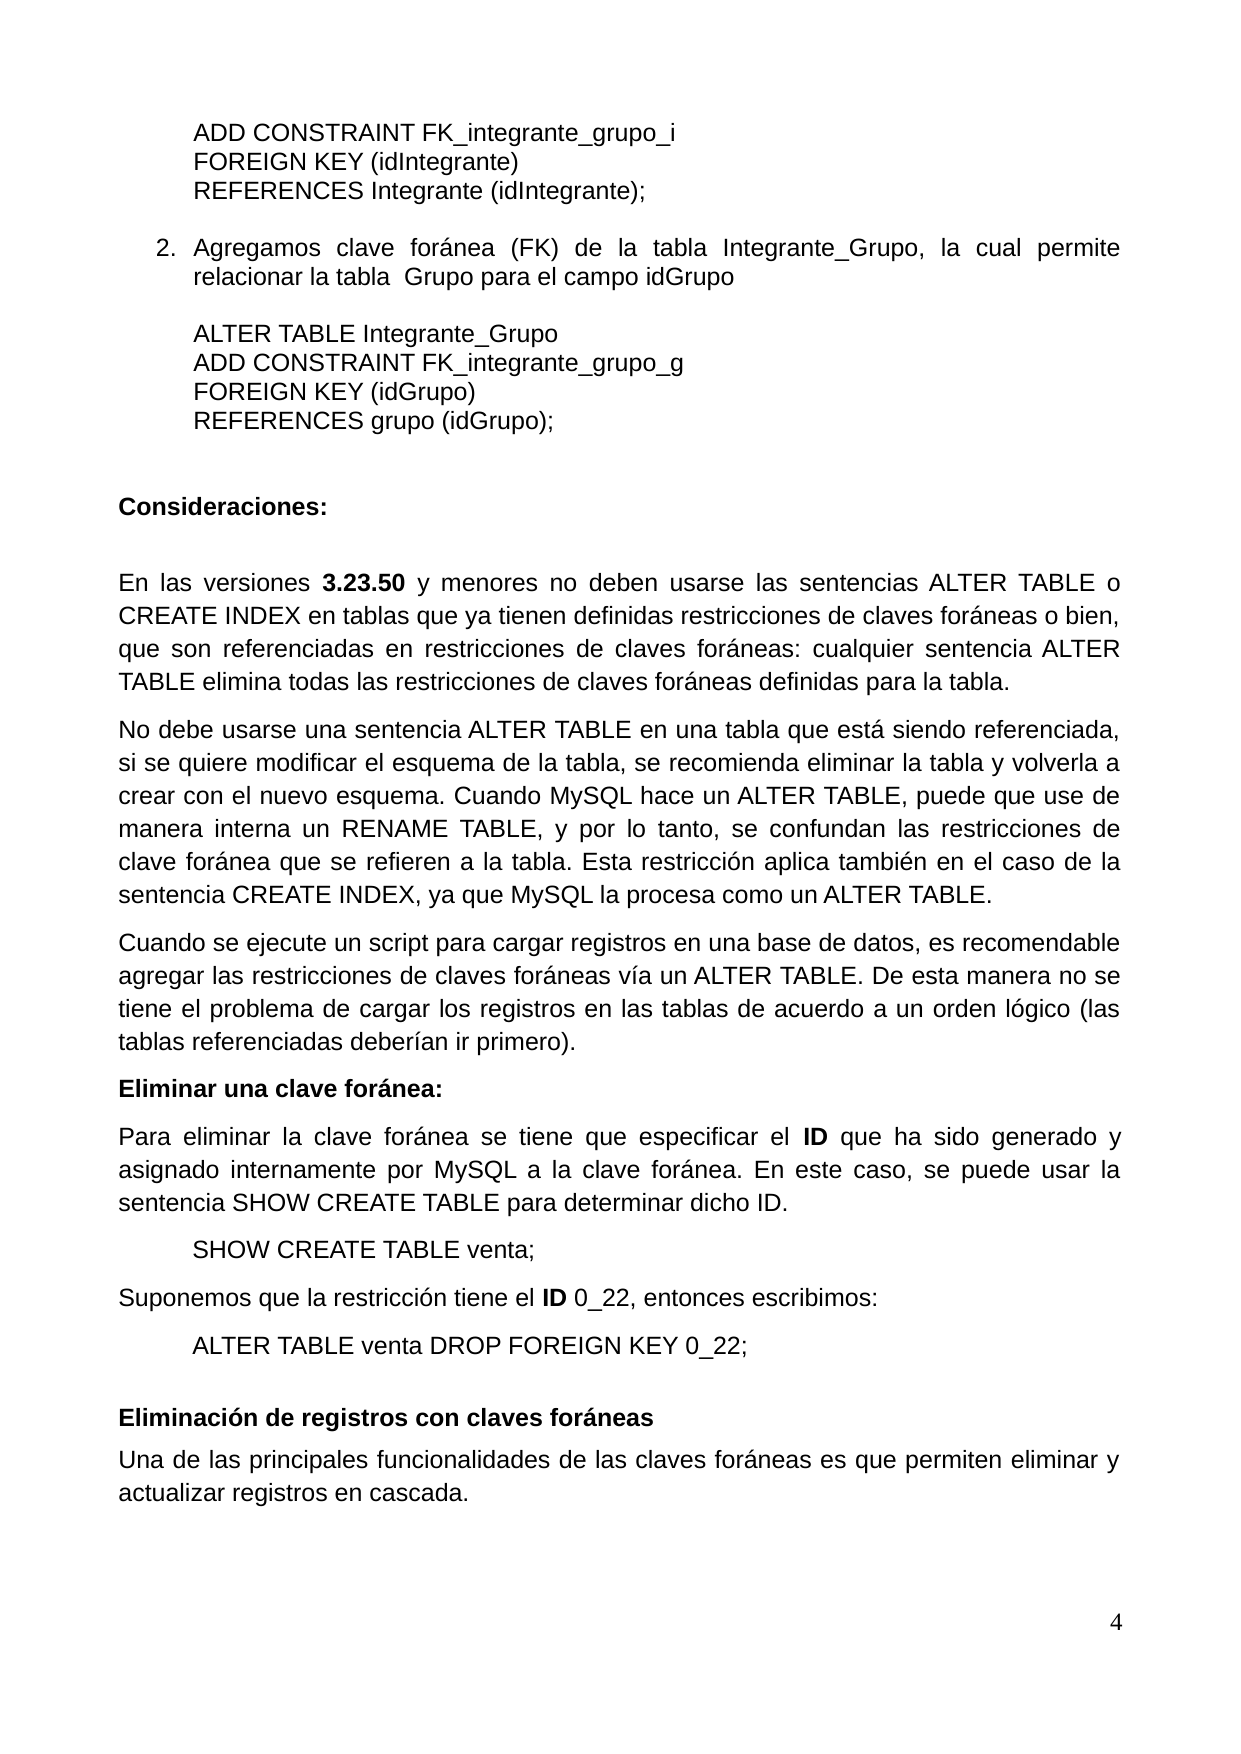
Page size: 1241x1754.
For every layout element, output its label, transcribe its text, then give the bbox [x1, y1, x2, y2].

subtitle Eliminación de registros con claves foráneas [118, 1403, 1122, 1432]
list FOREIGN KEY (idIntegrante) [156, 147, 1122, 176]
text No debe usarse una sentencia ALTER TABLE en una tabla que está siendo referenciada, si se quiere modificar el esquema de la tabla, se recomienda eliminar la tabla y volverla a crear con el nuevo esquema. Cuando MySQL hace un ALTER TABLE, puede que use de manera interna un RENAME TABLE, y por lo tanto, se confundan las restricciones de clave foránea que se refieren a la tabla. Esta restricción aplica también en el caso de la sentencia CREATE INDEX, ya que MySQL la procesa como un ALTER TABLE. [118, 715, 1122, 909]
list ADD CONSTRAINT FK_integrante_grupo_g [156, 348, 1122, 377]
text Suponemos que la restricción tiene el ID 0_22, entonces escribimos: [118, 1283, 1122, 1312]
list REFERENCES grupo (idGrupo); [156, 406, 1122, 434]
text Cuando se ejecute un script para cargar registros en una base de datos, es recomendable agregar las restricciones de claves foráneas vía un ALTER TABLE. De esta manera no se tiene el problema de cargar los registros en las tablas de acuerdo a un orden lógico (las tablas referenciadas deberían ir primero). [118, 928, 1122, 1055]
list FOREIGN KEY (idGrupo) [156, 377, 1122, 406]
list ADD CONSTRAINT FK_integrante_grupo_i [156, 118, 1122, 147]
text SHOW CREATE TABLE venta; [118, 1236, 1122, 1264]
text Eliminar una clave foránea: [118, 1074, 1122, 1103]
text ALTER TABLE venta DROP FOREIGN KEY 0_22; [118, 1331, 1122, 1359]
list ALTER TABLE Integrante_Grupo [156, 319, 1122, 348]
text Una de las principales funcionalidades de las claves foráneas es que permiten eliminar y actualizar registros en cascada. [118, 1444, 1122, 1506]
text En las versiones 3.23.50 y menores no deben usarse las sentencias ALTER TABLE o CREATE INDEX en tablas que ya tienen definidas restricciones de claves foráneas o bien, que son referenciadas en restricciones de claves foráneas: cualquier sentencia ALTER TABLE elimina todas las restricciones de claves foráneas definidas para la tabla. [118, 568, 1122, 696]
list REFERENCES Integrante (idIntegrante); [156, 176, 1122, 204]
text Consideraciones: [118, 492, 1122, 521]
text Para eliminar la clave foránea se tiene que especificar el ID que ha sido generado y asignado internamente por MySQL a la clave foránea. En este caso, se puede usar la sentencia SHOW CREATE TABLE para determinar dicho ID. [118, 1122, 1122, 1217]
list Agregamos clave foránea (FK) de la tabla Integrante_Grupo, la cual permite relacionar la tabla Grupo para el campo idGrupo [156, 233, 1122, 291]
